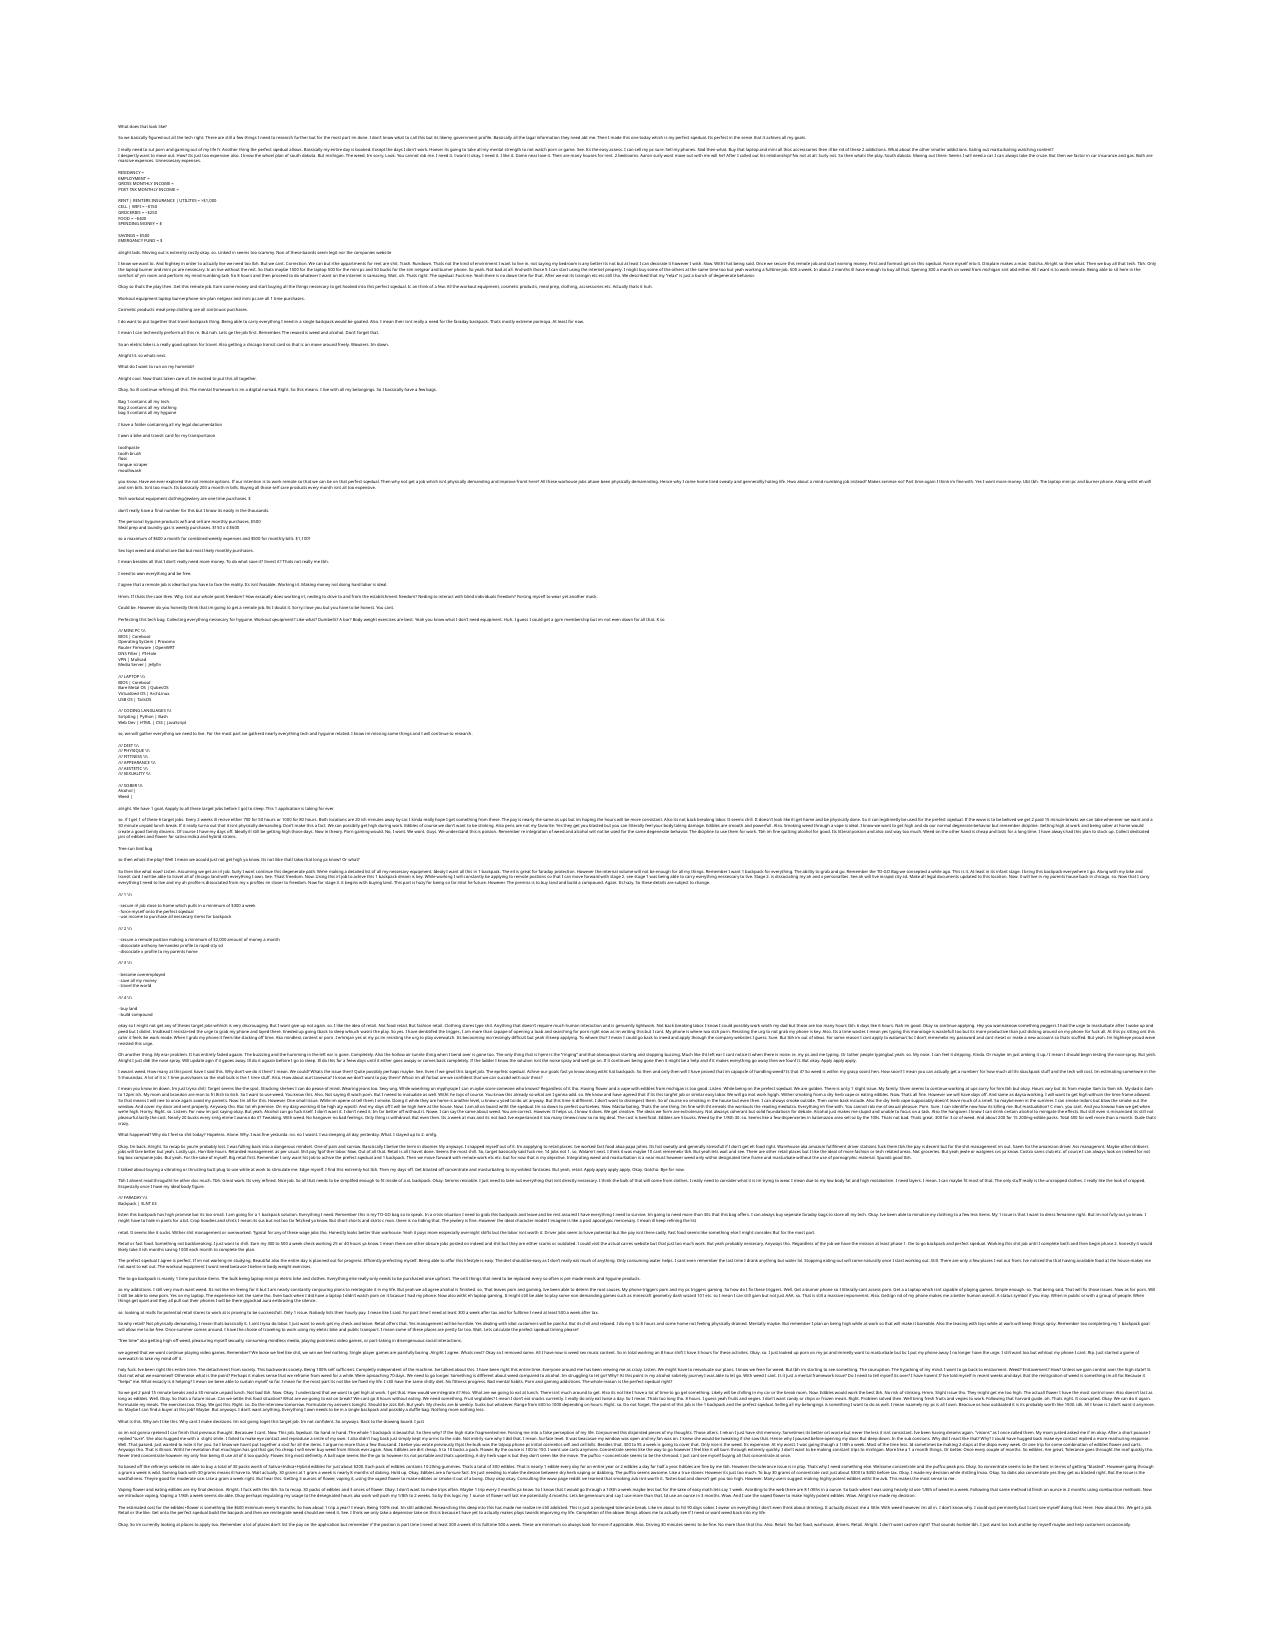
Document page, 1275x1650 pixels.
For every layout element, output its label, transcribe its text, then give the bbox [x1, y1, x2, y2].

text Sex toys weed and alcohol are tbd but most likely monthly purchases. [118, 548, 1157, 553]
text USB OS | TailsOS [118, 697, 1157, 702]
text I own a bike and transit card for my transportaion [118, 433, 1157, 439]
text Bag 2 contains all my clothing [118, 404, 1157, 410]
text /// SOBER \\\ [118, 783, 1157, 788]
text alright lads. Moving out is extremly costly okay. so. Linked in seems too scammy. Non of these baords seem legit nor the companies website [118, 250, 1157, 256]
text GROCERIES = ~$250 [118, 210, 1157, 216]
text I mean besides all that I don’t really need more money. To do what save it? Invest it? Thats not really me tbh. [118, 559, 1157, 565]
text Media Server | Jellyfin [118, 662, 1157, 668]
text What happened? Why do I feel so shit today? Hopeless. Alone. Why. I was fine yesturda. no. no I wasnt. I wa sleeping all day yesterday. What. I stayed up to 2. omfg. [118, 1132, 1157, 1138]
text floss [118, 456, 1157, 462]
text Alright lit. so whats next. [118, 353, 1157, 359]
text - secure a remote postion making a minimum of $2,000 amount of money a month [118, 937, 1157, 943]
text What does that look like? [118, 124, 1157, 129]
text /// LAPTOP \\\ [118, 674, 1157, 679]
text alright. We have 1 goal. Aapply to all these target jobs before I got to sleep. This 1 application is taking for ever [118, 806, 1157, 811]
text Backpack | SLNT E3 [118, 1201, 1157, 1207]
text I agree that a remote job is ideal but you have to face the reality. Its isnt feasable. Working irl. Making money not doing hard labor is ideal. [118, 582, 1157, 588]
text /// 4 \\\ [118, 995, 1157, 1000]
text Virtualized OS | ArchLinux [118, 691, 1157, 697]
text - become overemployed [118, 972, 1157, 977]
text Alright cool. Now thats taken care of. Im excited to put this all together. [118, 376, 1157, 382]
text SAVINGS = $500 [118, 233, 1157, 238]
text Router Firmware | OpenWRT [118, 645, 1157, 651]
text - dissociate anthony hernandez profile to rapid city sd [118, 943, 1157, 949]
text /// DIET \\\ [118, 743, 1157, 748]
text BIOS | Coreboot [118, 634, 1157, 639]
text Cosmetic products meal prep clothing are all continuos purchases. [118, 307, 1157, 313]
text I have a folder containing all my legal documentation [118, 422, 1157, 427]
text - force myself onto the perfect sqedual [118, 909, 1157, 914]
text - use income to purchase all nessecary items for backpack [118, 914, 1157, 920]
text What is this. Why am I like this. Why cant I make decisions. Im not going toget this target job. Im not confident. So anyways. Back to the drawing board. I just [118, 1419, 1157, 1424]
text - buy land [118, 1006, 1157, 1012]
text /// FARADAY \\\ [118, 1195, 1157, 1201]
text So an eletric bike is a really good optiosn for travel. Also getting a chicago transit card so that ic an move around freely. Wowzers. Im down. [118, 342, 1157, 347]
text GROSS MONTHLY INCOME = [118, 181, 1157, 187]
text /// MINI PC \\\ [118, 628, 1157, 634]
text so. looking at malls for potential retail stores to work at is proving to be succsessfull. Only 1 issue. Nobody lists their hourly pay. I mean like I said. For part time I need at least 300 a week after tax and for fulltime I need at least 500 a week after tax. [118, 1310, 1157, 1316]
text Tech workout equipment clothing/jewlery are one time purchases. $ [118, 496, 1157, 502]
text Workout equipment laptop burnerphone sim plan netgear and mini pc are all 1 time purchases. [118, 296, 1157, 301]
text Alcohol | [118, 788, 1157, 794]
text - secure irl job close to home which pulls in a minimum of $300 a week [118, 903, 1157, 909]
text /// 3 \\\ [118, 960, 1157, 966]
text What do I want to run on my homelab? [118, 364, 1157, 370]
text Okay. So ill continue refining all this. The mental framework is im a digital nomad. Right. So this means. I live with all my belongings. So I bassically have a few bags. [118, 387, 1157, 393]
text so a maximum of $600 a month for combined weekly expenses and $500 for monthly bills. $1,100? [118, 536, 1157, 542]
text - dissociate x profile to my parents home [118, 949, 1157, 954]
text /// 2 \\\ [118, 926, 1157, 932]
text Hmm. If thats the case then. Why. Isnt our whole point freedom? How exsacally does working irl, neding to drive to and from the establishment freedom? Neding to interact with blind individuals freedom? Forcing myself to wear yet another mask. [118, 594, 1157, 599]
text DNS Filter | PI-Hole [118, 651, 1157, 657]
text /// PHYSIQUE \\\ [118, 748, 1157, 754]
text /// CODING LANGUAGES \\\ [118, 708, 1157, 714]
text EMERGANCY FUND = $ [118, 238, 1157, 244]
text /// 1 \\\ [118, 892, 1157, 897]
text Meal prep and laundry gas is weekly purchases. $150 x 4 $600 [118, 525, 1157, 531]
text Weed | [118, 794, 1157, 800]
text /// FITTNESS \\\ [118, 754, 1157, 760]
text I need to own everything and be free. [118, 571, 1157, 576]
text Operating System | Proxomx [118, 639, 1157, 645]
text /// SEXUALITY \\\ [118, 771, 1157, 777]
text The to-go backpack is mainly 1 time purchase items. The bulk being laptop mini pc eletric bike and clothes. Everything else really only needs to be purchased once upfront. The onlt things that need to be replaced every so often is pre made meals and hyguine products. [118, 1275, 1157, 1281]
text - save all my money [118, 977, 1157, 983]
text toothpaste [118, 445, 1157, 450]
text RESIDANCY = [118, 170, 1157, 175]
text Tree sun bird bug [118, 846, 1157, 851]
text BIOS | Coreboot [118, 679, 1157, 685]
text - build compound [118, 1012, 1157, 1018]
text Scripting | Python | Bash [118, 714, 1157, 720]
text SPENDING MONEY = $ [118, 221, 1157, 227]
text Bare Metal OS | QubesOS [118, 685, 1157, 691]
text Could be. However do you honestly think that im going to get a remote job. Bc I doubt it. Sorry.i love you but you have to be honest. You cant. [118, 605, 1157, 611]
text /// APPEARANCE \\\ [118, 760, 1157, 766]
text so, we will gather everything we need to live. For the most part ive gatherd nearly everything tech and hyguine related. I know im missing some things and I will continue to research. [118, 731, 1157, 737]
text /// AESTETIC \\\ [118, 766, 1157, 771]
text we agreed that we wont continue playing video games. Remember? We loose we feel like shit, we win we feel nothing. Single player games are painfully boring. Alrgiht I agree. Whats next? Okay so I removed some. All I have now is weed sex music content. So in total working an 8 hour shift I have 3 hours for these activites. Okay. so. I just looked up porn on my pc and immetly want to masturbate but bc I put my phone away I no longer have the urge. I still want too but wihtout my phone I cant. Rip. Just started a game of overwatch to take my mind off it. [118, 1350, 1157, 1361]
text I mean I can techneclly preform all this rn. But nah. Lets ge the job first. Remember. The reward is weed and alcohol. Don’t forget that. [118, 330, 1157, 336]
text POST TAX MONTHLY INCOME = [118, 187, 1157, 193]
text I do want to put together that travel backpack thing. Being able to carry everything I need in a single backpack would be goated. Also. I mean their isnt really a need for the faraday backpack. Thats mostly extreme parinoya. At least for now. [118, 319, 1157, 324]
text CELL | WIFI = ~$150 [118, 204, 1157, 210]
text Bag 1 contains all my tech. [118, 399, 1157, 404]
text Web Dev | HTML | CSS | JavaScript [118, 720, 1157, 725]
text “free time” aka getting high off weed, pleasuring myself sexually, consuming mindless media, playing pointness video games, or part-taking in disengenuous social interactions. [118, 1338, 1157, 1344]
text tongue scraper [118, 462, 1157, 468]
text I despertly want to move out. How? Its just too expensive also. I know the whoel plan of south dakota. But michigan. The weed. Im sorry. Look. You cannot rob me. I need it. I want it okay. I need it. I like it. Damn near love it. Their are many houses for rent. 2 bedrooms. Aaron surly wont move out with me will he? After I called out his relationship? No not at all. Surly not. So then whats the play. South dakota. Moving out there. Seems I will need a car. I can always take the cruze. But then we factor in car insurance and gas. Both are massive expences. Unnessesary expenses. [118, 152, 1157, 164]
text so then whats the play? Well I mean we acould just not get high ya know. Its not liike thatl takw that long ya know? Or what? [118, 857, 1157, 863]
text tooth brush [118, 450, 1157, 456]
text FOOD = ~$400 [118, 216, 1157, 221]
text Okay so thats the play then. Get this remote job. Earn some money and start buying all the things nessecary to get hooked into this perfect sqedual. Ic an think of a few. All the workout equipment, cosmetic products, meal prep, clothing, accsessories etc. Actually thats it huh. [118, 284, 1157, 290]
text The personal hyguine products wifi and cell are monthly purchases. $500 [118, 519, 1157, 525]
text don’t really have a final number for this but I know its easily in the thousands. [118, 508, 1157, 513]
text EMPLOYMENT = [118, 175, 1157, 181]
text VPN | Mullvad [118, 657, 1157, 662]
text RENT | RENTERS INSURANCE | UTILITES = >$1,000 [118, 198, 1157, 204]
text mouthwash [118, 468, 1157, 473]
text - travel the world [118, 983, 1157, 989]
text bag 3 contains all my hyguine [118, 410, 1157, 416]
